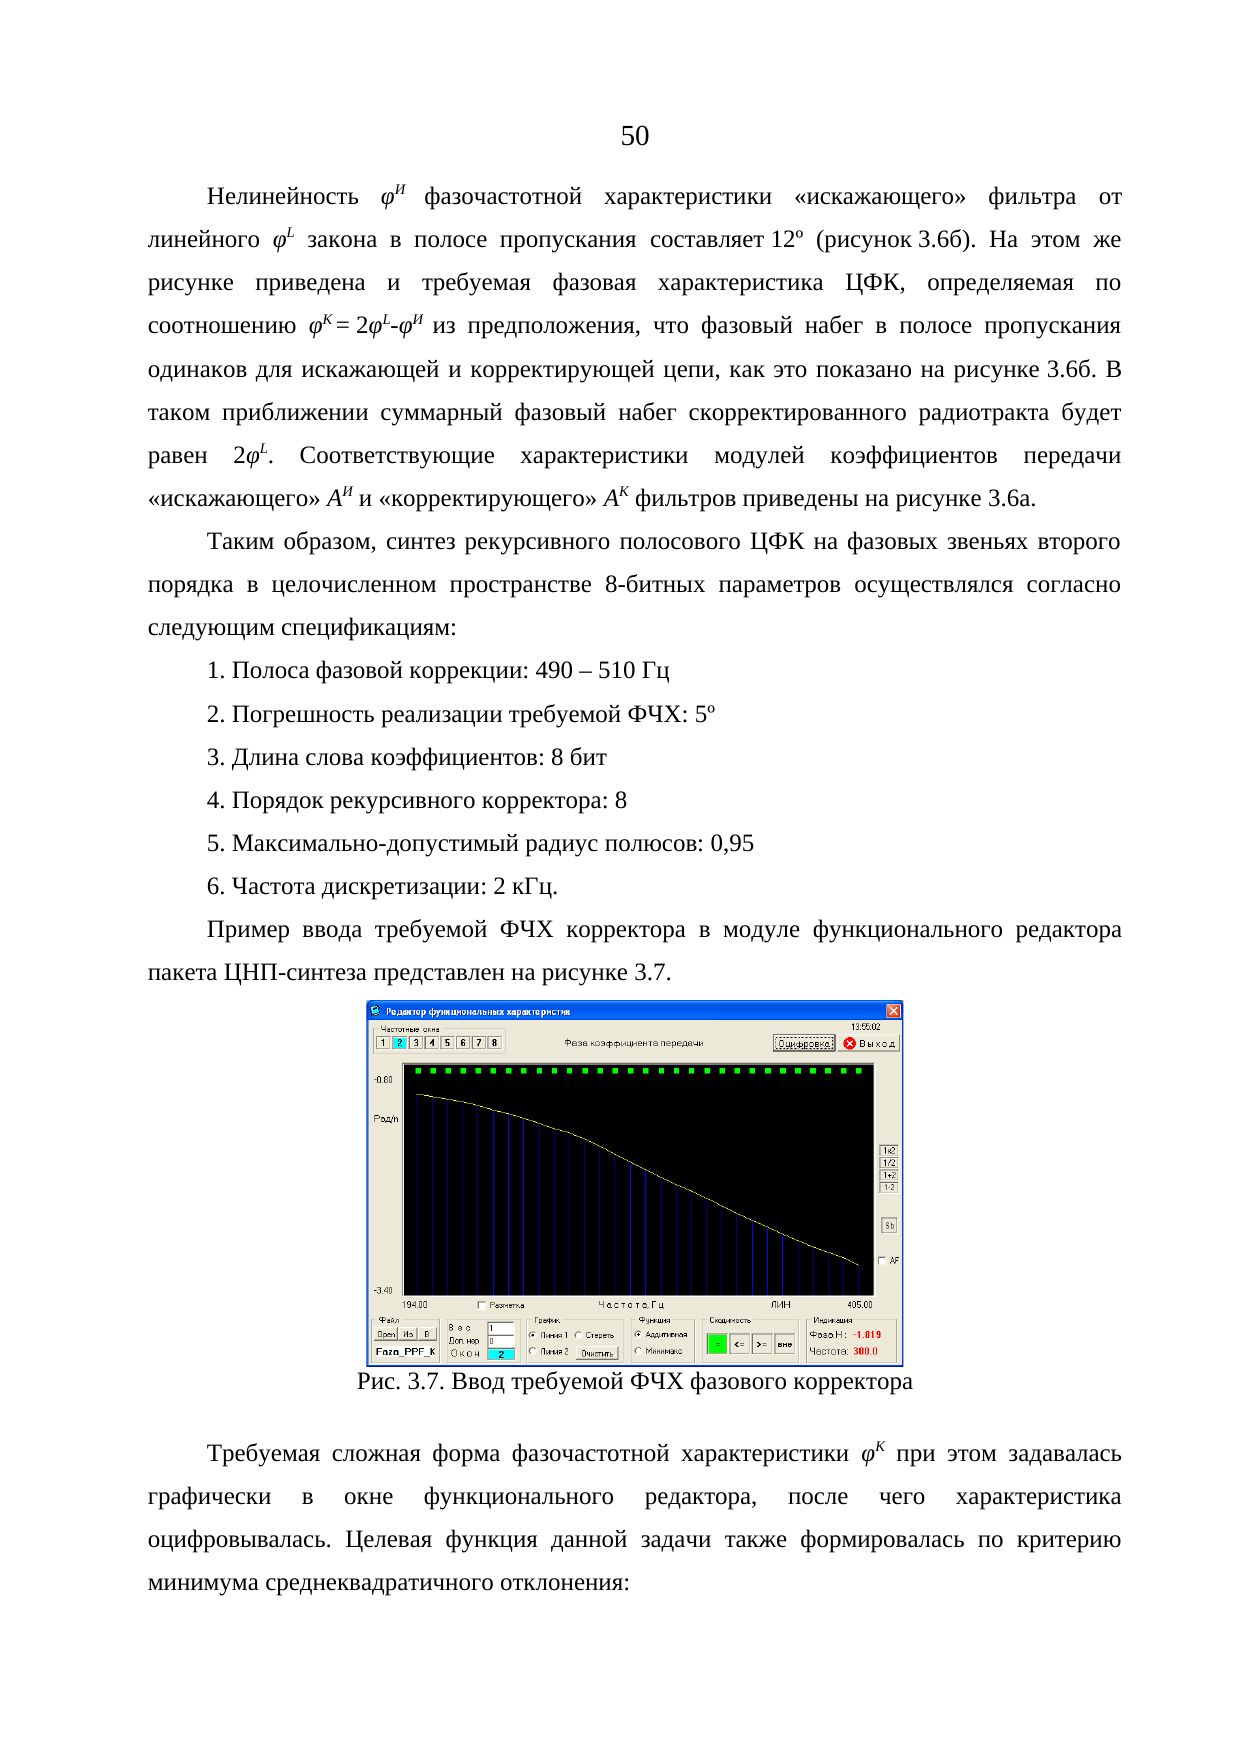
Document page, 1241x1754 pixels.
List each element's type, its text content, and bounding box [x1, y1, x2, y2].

text Требуемая сложная форма фазочастотной характеристики φК при этом задавалась графически в окне функционального редактора, после чего характеристика оцифровывалась. Целевая функция данной задачи также формировалась по критерию минимума среднеквадратичного отклонения: [148, 1438, 1122, 1596]
table_cell Рис. 3.7. Ввод требуемой ФЧХ фазового корректора [324, 1366, 946, 1395]
text 5. Максимально-допустимый радиус полюсов: 0,95 [148, 828, 1122, 857]
text 3. Длина слова коэффициентов: 8 бит [148, 742, 1122, 771]
text 6. Частота дискретизации: 2 кГц. [148, 871, 1122, 900]
table_header [324, 1001, 366, 1366]
text Пример ввода требуемой ФЧХ корректора в модуле функционального редактора пакета ЦНП-синтеза представлен на рисунке 3.7. [148, 914, 1122, 986]
text 1. Полоса фазовой коррекции: 490 – 510 Гц [148, 656, 1122, 684]
text Нелинейность φИ фазочастотной характеристики «искажающего» фильтра от линейного φL закона в полосе пропускания составляет 12º (рисунок 3.6б). На этом же рисунке приведена и требуемая фазовая характеристика ЦФК, определяемая по соотношению φК = 2φL-φИ из предположения, что фазовый набег в полосе пропускания одинаков для искажающей и корректирующей цепи, как это показано на рисунке 3.6б. В таком приближении суммарный фазовый набег скорректированного радиотракта будет равен 2φL. Соответствующие характеристики модулей коэффициентов передачи «искажающего» AИ и «корректирующего» AK фильтров приведены на рисунке 3.6а. [148, 181, 1122, 512]
text 2. Погрешность реализации требуемой ФЧХ: 5º [148, 699, 1122, 727]
text Таким образом, синтез рекурсивного полосового ЦФК на фазовых звеньях второго порядка в целочисленном пространстве 8-битных параметров осуществлялся согласно следующим спецификациям: [148, 526, 1122, 641]
picture [366, 1000, 904, 1367]
table_header [904, 1001, 946, 1366]
text 4. Порядок рекурсивного корректора: 8 [148, 785, 1122, 814]
